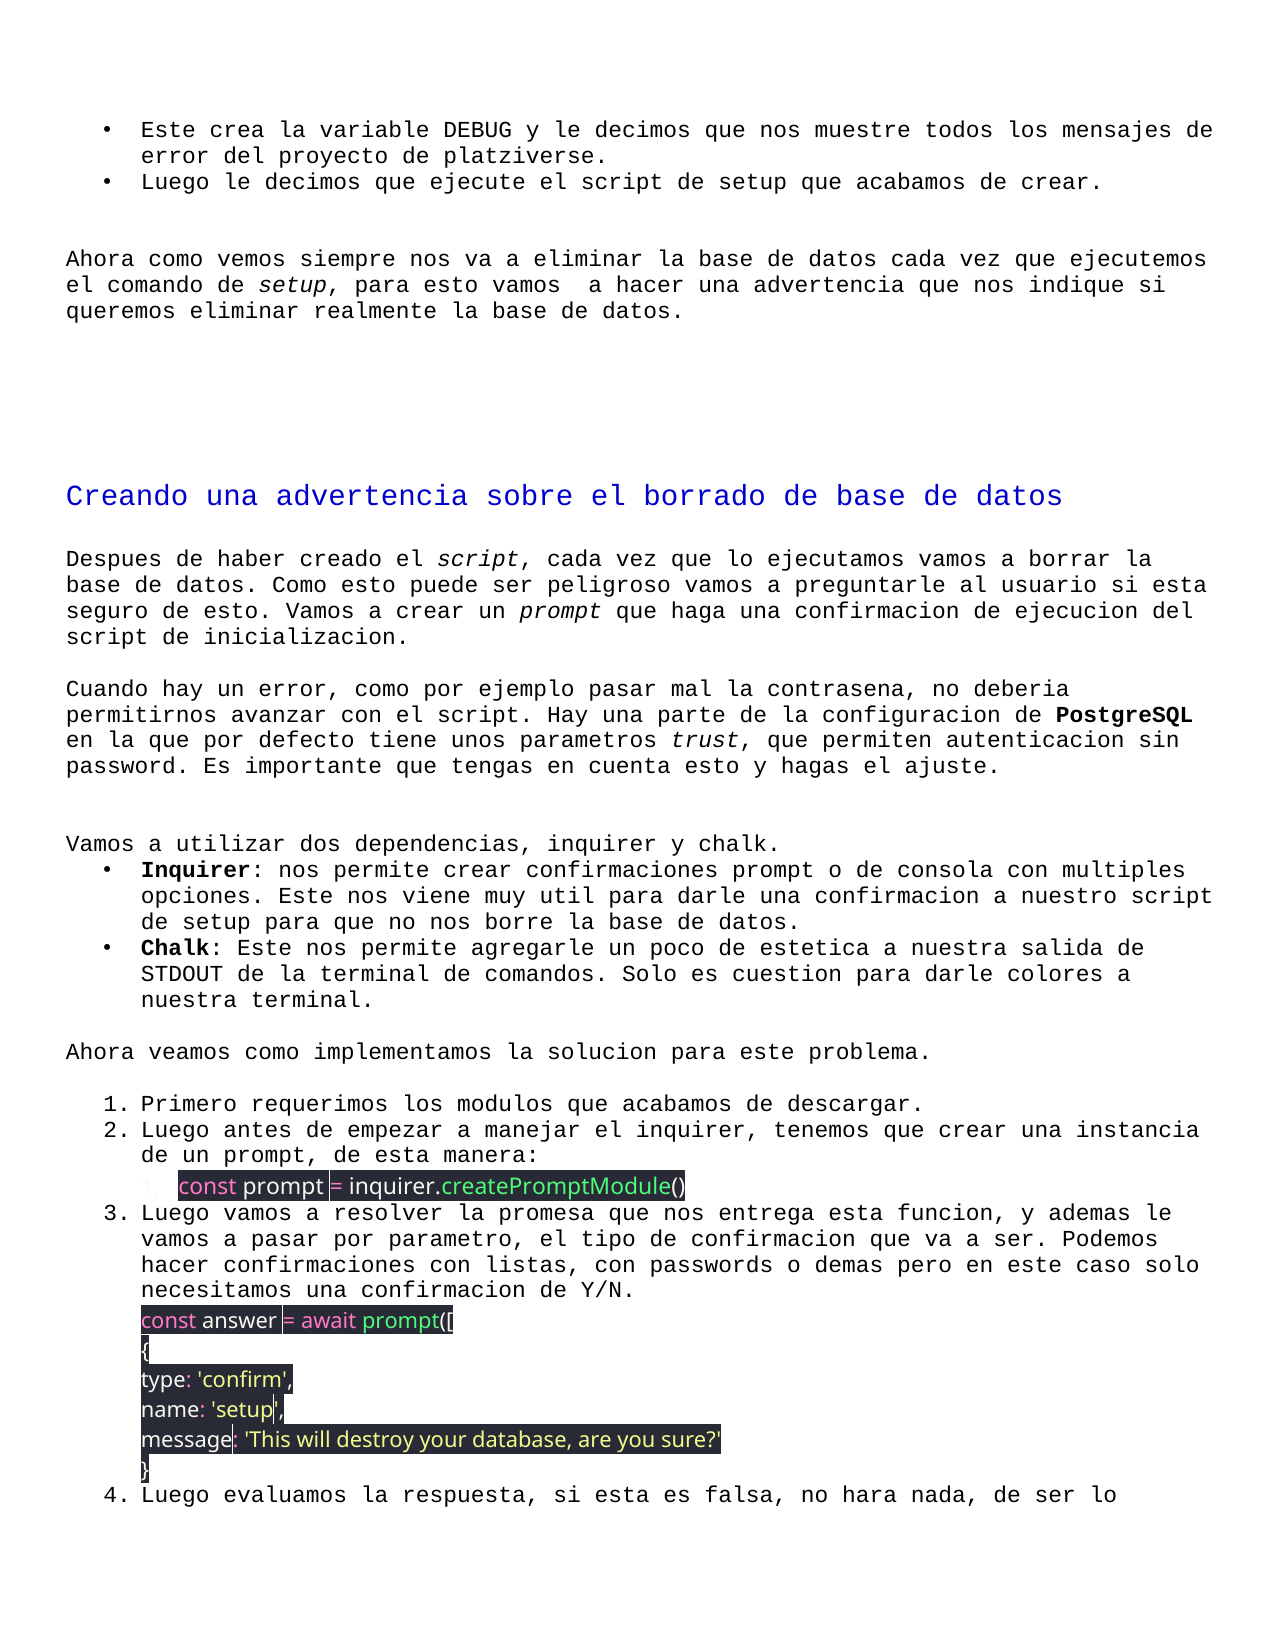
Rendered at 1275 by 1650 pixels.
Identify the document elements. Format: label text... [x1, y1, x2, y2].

list Chalk: Este nos permite agregarle un poco de estetica a nuestra salida de STDOUT de la terminal de comandos. Solo es cuestion para darle colores a nuestra terminal. [103, 936, 1217, 1014]
list const answer = await prompt([ [103, 1305, 1217, 1334]
list Luego le decimos que ejecute el script de setup que acabamos de crear. [103, 170, 1217, 196]
text Ahora veamos como implementamos la solucion para este problema. [66, 1040, 1217, 1066]
list Luego vamos a resolver la promesa que nos entrega esta funcion, y ademas le vamos a pasar por parametro, el tipo de confirmacion que va a ser. Podemos hacer confirmaciones con listas, con passwords o demas pero en este caso solo necesitamos una confirmacion de Y/N. [103, 1201, 1217, 1305]
text Despues de haber creado el script, cada vez que lo ejecutamos vamos a borrar la base de datos. Como esto puede ser peligroso vamos a preguntarle al usuario si esta seguro de esto. Vamos a crear un prompt que haga una confirmacion de ejecucion del script de inicializacion. [66, 547, 1217, 651]
list type: 'confirm', [103, 1364, 1217, 1394]
list Inquirer: nos permite crear confirmaciones prompt o de consola con multiples opciones. Este nos viene muy util para darle una confirmacion a nuestro script de setup para que no nos borre la base de datos. [103, 858, 1217, 936]
text Creando una advertencia sobre el borrado de base de datos [66, 481, 1217, 514]
text Ahora como vemos siempre nos va a eliminar la base de datos cada vez que ejecutemos el comando de setup, para esto vamos a hacer una advertencia que nos indique si queremos eliminar realmente la base de datos. [66, 248, 1217, 326]
list Luego evaluamos la respuesta, si esta es falsa, no hara nada, de ser lo [103, 1483, 1217, 1509]
list Luego antes de empezar a manejar el inquirer, tenemos que crear una instancia de un prompt, de esta manera: [103, 1118, 1217, 1170]
list Este crea la variable DEBUG y le decimos que nos muestre todos los mensajes de error del proyecto de platziverse. [103, 118, 1217, 170]
text Vamos a utilizar dos dependencias, inquirer y chalk. [66, 833, 1217, 858]
list const prompt = inquirer.createPromptModule() [141, 1170, 1217, 1201]
list { [103, 1334, 1217, 1364]
text Cuando hay un error, como por ejemplo pasar mal la contrasena, no deberia permitirnos avanzar con el script. Hay una parte de la configuracion de PostgreSQL en la que por defecto tiene unos parametros trust, que permiten autenticacion sin password. Es importante que tengas en cuenta esto y hagas el ajuste. [66, 677, 1217, 781]
list Primero requerimos los modulos que acabamos de descargar. [103, 1092, 1217, 1118]
list name: 'setup', [103, 1394, 1217, 1424]
list message: 'This will destroy your database, are you sure?' [103, 1424, 1217, 1454]
list } [103, 1454, 1217, 1483]
